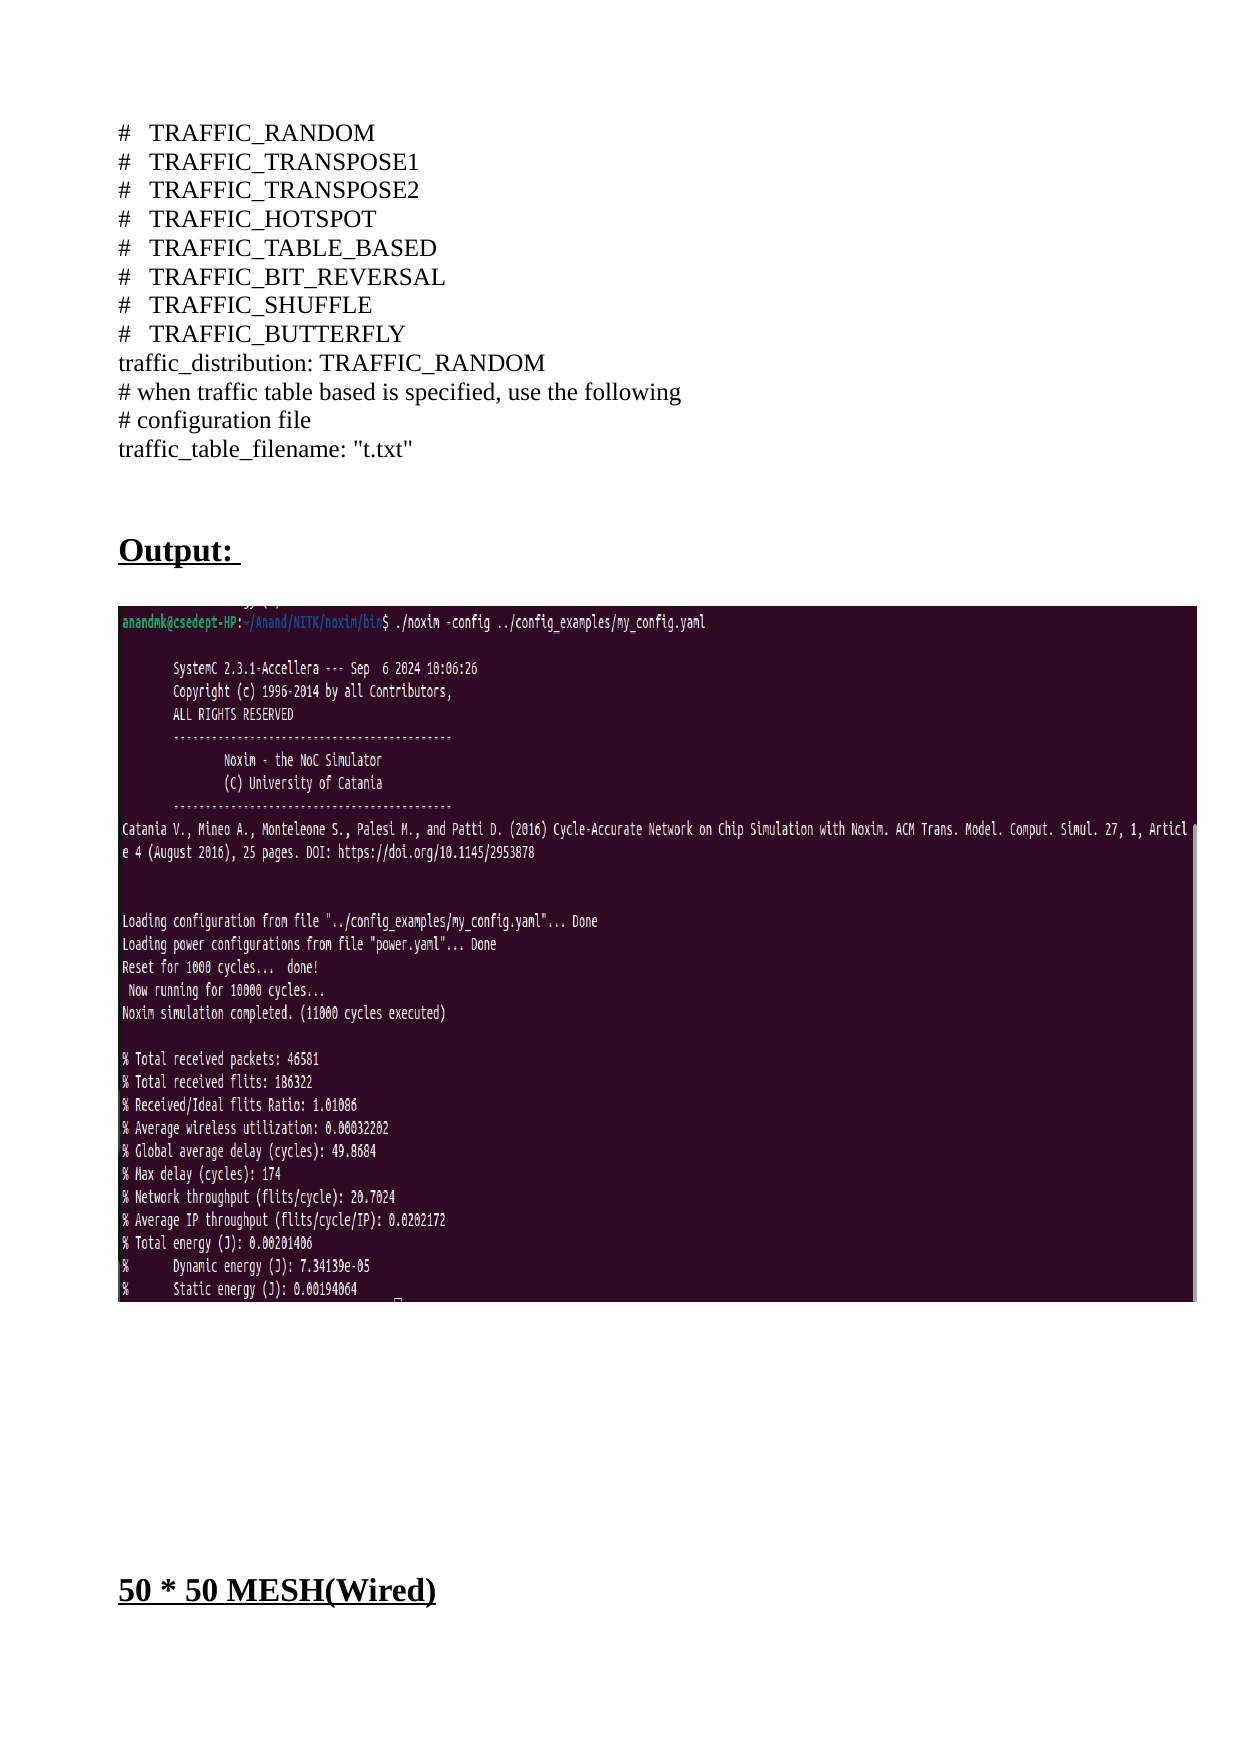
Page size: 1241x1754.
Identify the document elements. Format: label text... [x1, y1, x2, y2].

text # TRAFFIC_HOTSPOT [118, 204, 1122, 233]
text # TRAFFIC_SHUFFLE [118, 291, 1122, 319]
text # TRAFFIC_RANDOM [118, 118, 1122, 147]
text # when traffic table based is specified, use the following [118, 377, 1122, 406]
text traffic_distribution: TRAFFIC_RANDOM [118, 348, 1122, 377]
text # TRAFFIC_TABLE_BASED [118, 233, 1122, 262]
text # TRAFFIC_BIT_REVERSAL [118, 262, 1122, 291]
text # configuration file [118, 406, 1122, 434]
text 50 * 50 MESH(Wired) [118, 1570, 1122, 1608]
text traffic_table_filename: "t.txt" [118, 434, 1122, 463]
text # TRAFFIC_TRANSPOSE2 [118, 176, 1122, 204]
text # TRAFFIC_BUTTERFLY [118, 319, 1122, 348]
text # TRAFFIC_TRANSPOSE1 [118, 147, 1122, 176]
text Output: [118, 530, 1122, 568]
